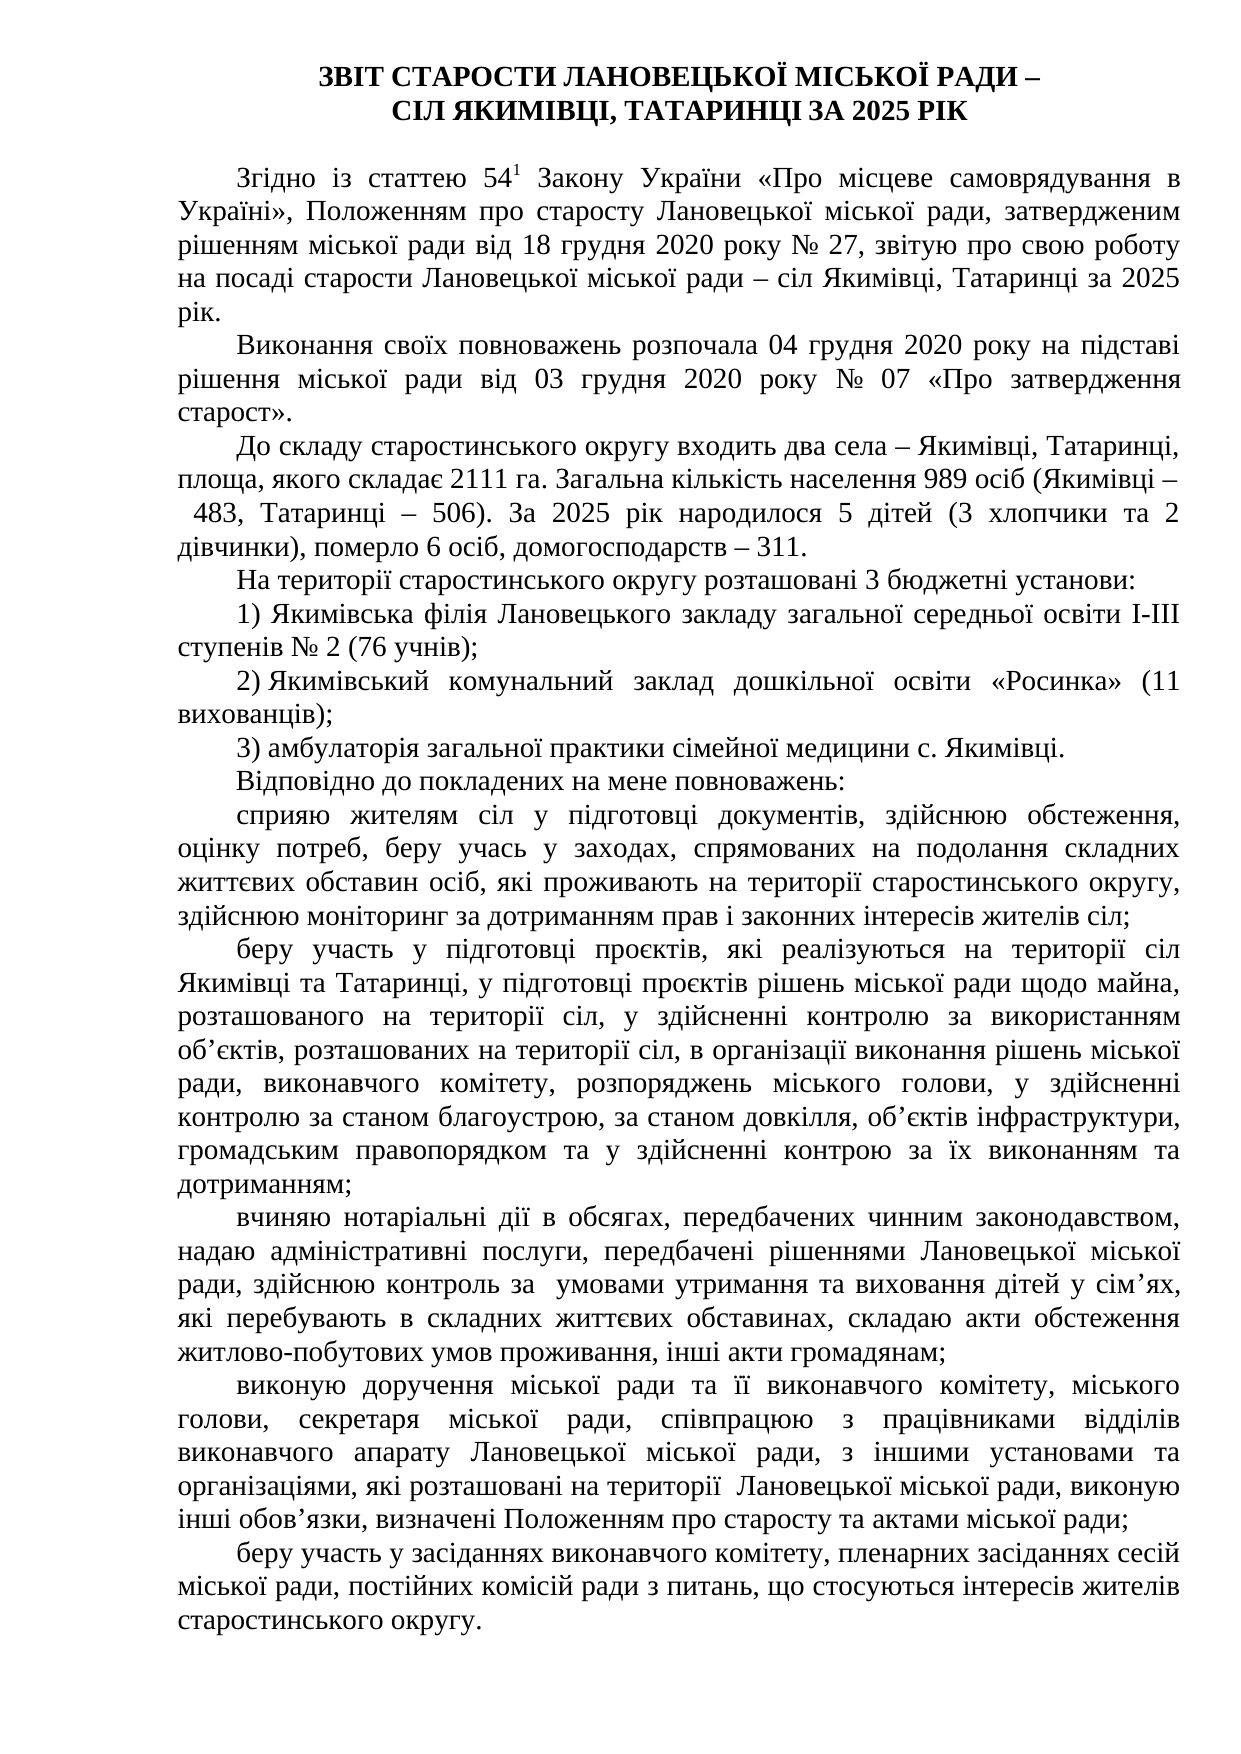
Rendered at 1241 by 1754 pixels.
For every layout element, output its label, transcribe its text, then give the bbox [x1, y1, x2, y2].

text вчиняю нотаріальні дії в обсягах, передбачених чинним законодавством, надаю адміністративні послуги, передбачені рішеннями Лановецької міської ради, здійснюю контроль за умовами утримання та виховання дітей у сім’ях, які перебувають в складних життєвих обставинах, складаю акти обстеження житлово-побутових умов проживання, інші акти громадянам; [177, 1199, 1181, 1367]
text беру участь у підготовці проєктів, які реалізуються на території сіл Якимівці та Татаринці, у підготовці проєктів рішень міської ради щодо майна, розташованого на території сіл, у здійсненні контролю за використанням об’єктів, розташованих на території сіл, в організації виконання рішень міської ради, виконавчого комітету, розпоряджень міського голови, у здійсненні контролю за станом благоустрою, за станом довкілля, об’єктів інфраструктури, громадським правопорядком та у здійсненні контрою за їх виконанням та дотриманням; [177, 931, 1181, 1199]
text 483, Татаринці – 506). За 2025 рік народилося 5 дітей (3 хлопчики та 2 дівчинки), померло 6 осіб, домогосподарств – 311. [177, 495, 1181, 562]
text До складу старостинського округу входить два села – Якимівці, Татаринці, площа, якого складає 2111 га. Загальна кількість населення 989 осіб (Якимівці – [177, 428, 1181, 495]
text беру участь у засіданнях виконавчого комітету, пленарних засіданнях сесій міської ради, постійних комісій ради з питань, що стосуються інтересів жителів старостинського округу. [177, 1535, 1181, 1636]
text сприяю жителям сіл у підготовці документів, здійснюю обстеження, оцінку потреб, беру учась у заходах, спрямованих на подолання складних життєвих обставин осіб, які проживають на території старостинського округу, здійснюю моніторинг за дотриманням прав і законних інтересів жителів сіл; [177, 797, 1181, 931]
text СІЛ ЯКИМІВЦІ, ТАТАРИНЦІ ЗА 2025 РІК [177, 93, 1181, 126]
text виконую доручення міської ради та її виконавчого комітету, міського голови, секретаря міської ради, співпрацюю з працівниками відділів виконавчого апарату Лановецької міської ради, з іншими установами та організаціями, які розташовані на території Лановецької міської ради, виконую інші обов’язки, визначені Положенням про старосту та актами міської ради; [177, 1367, 1181, 1535]
text На території старостинського округу розташовані 3 бюджетні установи: [177, 562, 1181, 596]
text ЗВІТ СТАРОСТИ ЛАНОВЕЦЬКОЇ МІСЬКОЇ РАДИ – [177, 59, 1181, 93]
text Виконання своїх повноважень розпочала 04 грудня 2020 року на підставі рішення міської ради від 03 грудня 2020 року № 07 «Про затвердження старост». [177, 327, 1181, 428]
text 1) Якимівська філія Лановецького закладу загальної середньої освіти І-ІІІ ступенів № 2 (76 учнів); [177, 596, 1181, 663]
text 3) амбулаторія загальної практики сімейної медицини с. Якимівці. [177, 730, 1181, 763]
text Згідно із статтею 541 Закону України «Про місцеве самоврядування в Україні», Положенням про старосту Лановецької міської ради, затвердженим рішенням міської ради від 18 грудня 2020 року № 27, звітую про свою роботу на посаді старости Лановецької міської ради – сіл Якимівці, Татаринці за 2025 рік. [177, 160, 1181, 327]
text Відповідно до покладених на мене повноважень: [177, 763, 1181, 797]
text 2) Якимівський комунальний заклад дошкільної освіти «Росинка» (11 вихованців); [177, 663, 1181, 730]
